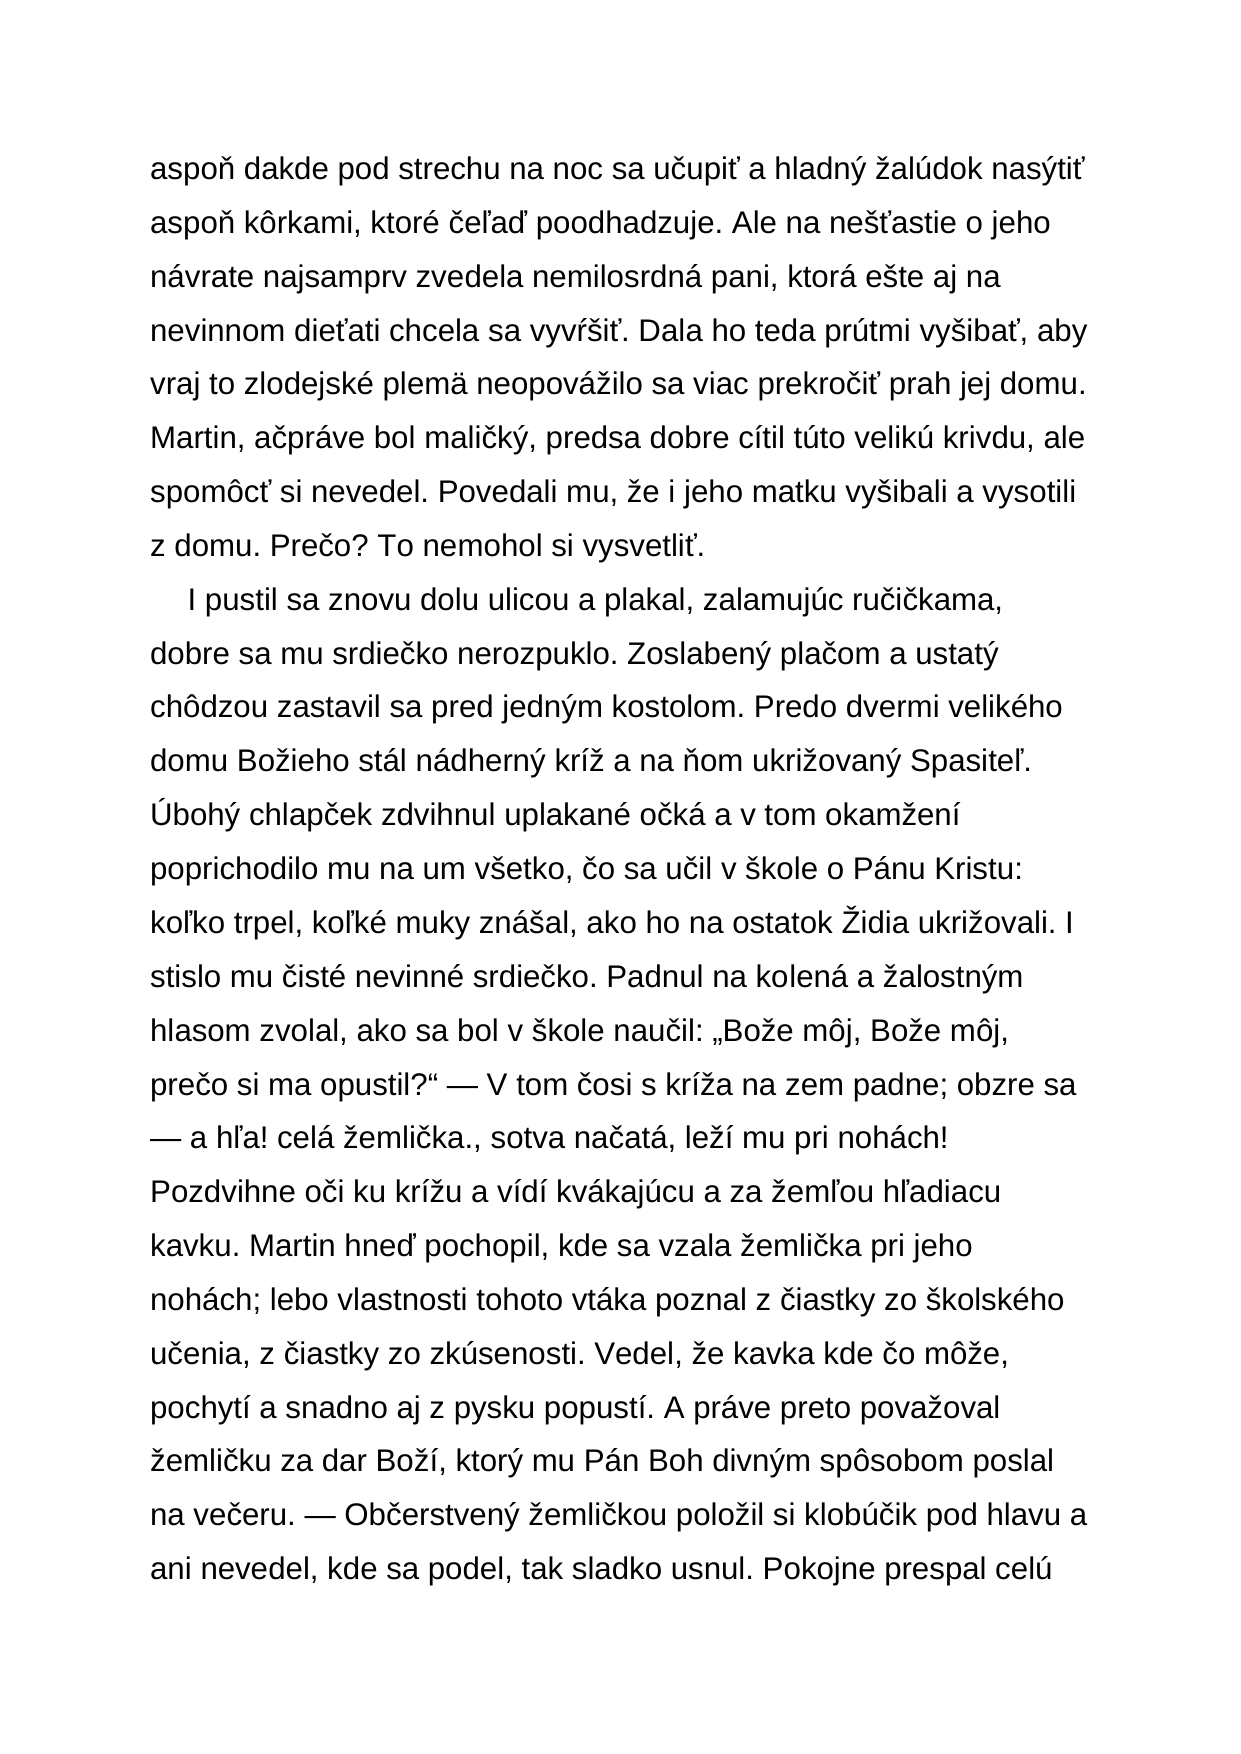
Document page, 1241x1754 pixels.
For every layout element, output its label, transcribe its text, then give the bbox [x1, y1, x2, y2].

text I pustil sa znovu dolu ulicou a plakal, zalamujúc ručičkama, dobre sa mu srdiečko nerozpuklo. Zoslabený plačom a ustatý chôdzou zastavil sa pred jedným kostolom. Predo dvermi velikého domu Božieho stál nádherný kríž a na ňom ukrižovaný Spasiteľ. Úbohý chlapček zdvihnul uplakané očká a v tom okamžení poprichodilo mu na um všetko, čo sa učil v škole o Pánu Kristu: koľko trpel, koľké muky znášal, ako ho na ostatok Židia ukrižovali. I stislo mu čisté nevinné srdiečko. Padnul na ko­lená a žalostným hlasom zvolal, ako sa bol v škole naučil: „Bože môj, Bože môj, prečo si ma opustil?“ — V tom čosi s kríža na zem padne; obzre sa — a hľa! celá žemlička., sotva načatá, leží mu pri nohách! Pozdvihne oči ku krížu a vídí kvákajúcu a za žemľou hľadiacu kavku. Martin hneď pochopil, kde sa vzala žemlička pri jeho nohách; lebo vlastnosti tohoto vtáka poznal z čiastky zo školského učenia, z čiastky zo zkúsenosti. Vedel, že kavka kde čo môže, pochytí a snadno aj z pysku popustí. A práve preto považoval žemličku za dar Boží, ktorý mu Pán Boh divným spôsobom poslal na večeru. — Občerstvený žemličkou položil si klobúčik pod hlavu a ani neve­del, kde sa podel, tak sladko usnul. Pokojne prespal celú [150, 581, 1091, 1586]
text aspoň dakde pod strechu na noc sa učupiť a hladný žalúdok nasýtiť aspoň kôrkami, ktoré čeľaď poodhadzuje. Ale na nešťastie o jeho návrate najsamprv zve­dela nemilosrdná pani, ktorá ešte aj na nevinnom dieťati chcela sa vyvŕšiť. Dala ho teda prútmi vyšibať, aby vraj to zlodejské plemä neopovážilo sa viac prekročiť prah jej domu. Martin, ačpráve bol maličký, predsa dobre cítil túto velikú krivdu, ale spomôcť si nevedel. Povedali mu, že i jeho matku vyšibali a vysotili z domu. Prečo? To ne­mohol si vysvetliť. [150, 150, 1091, 563]
